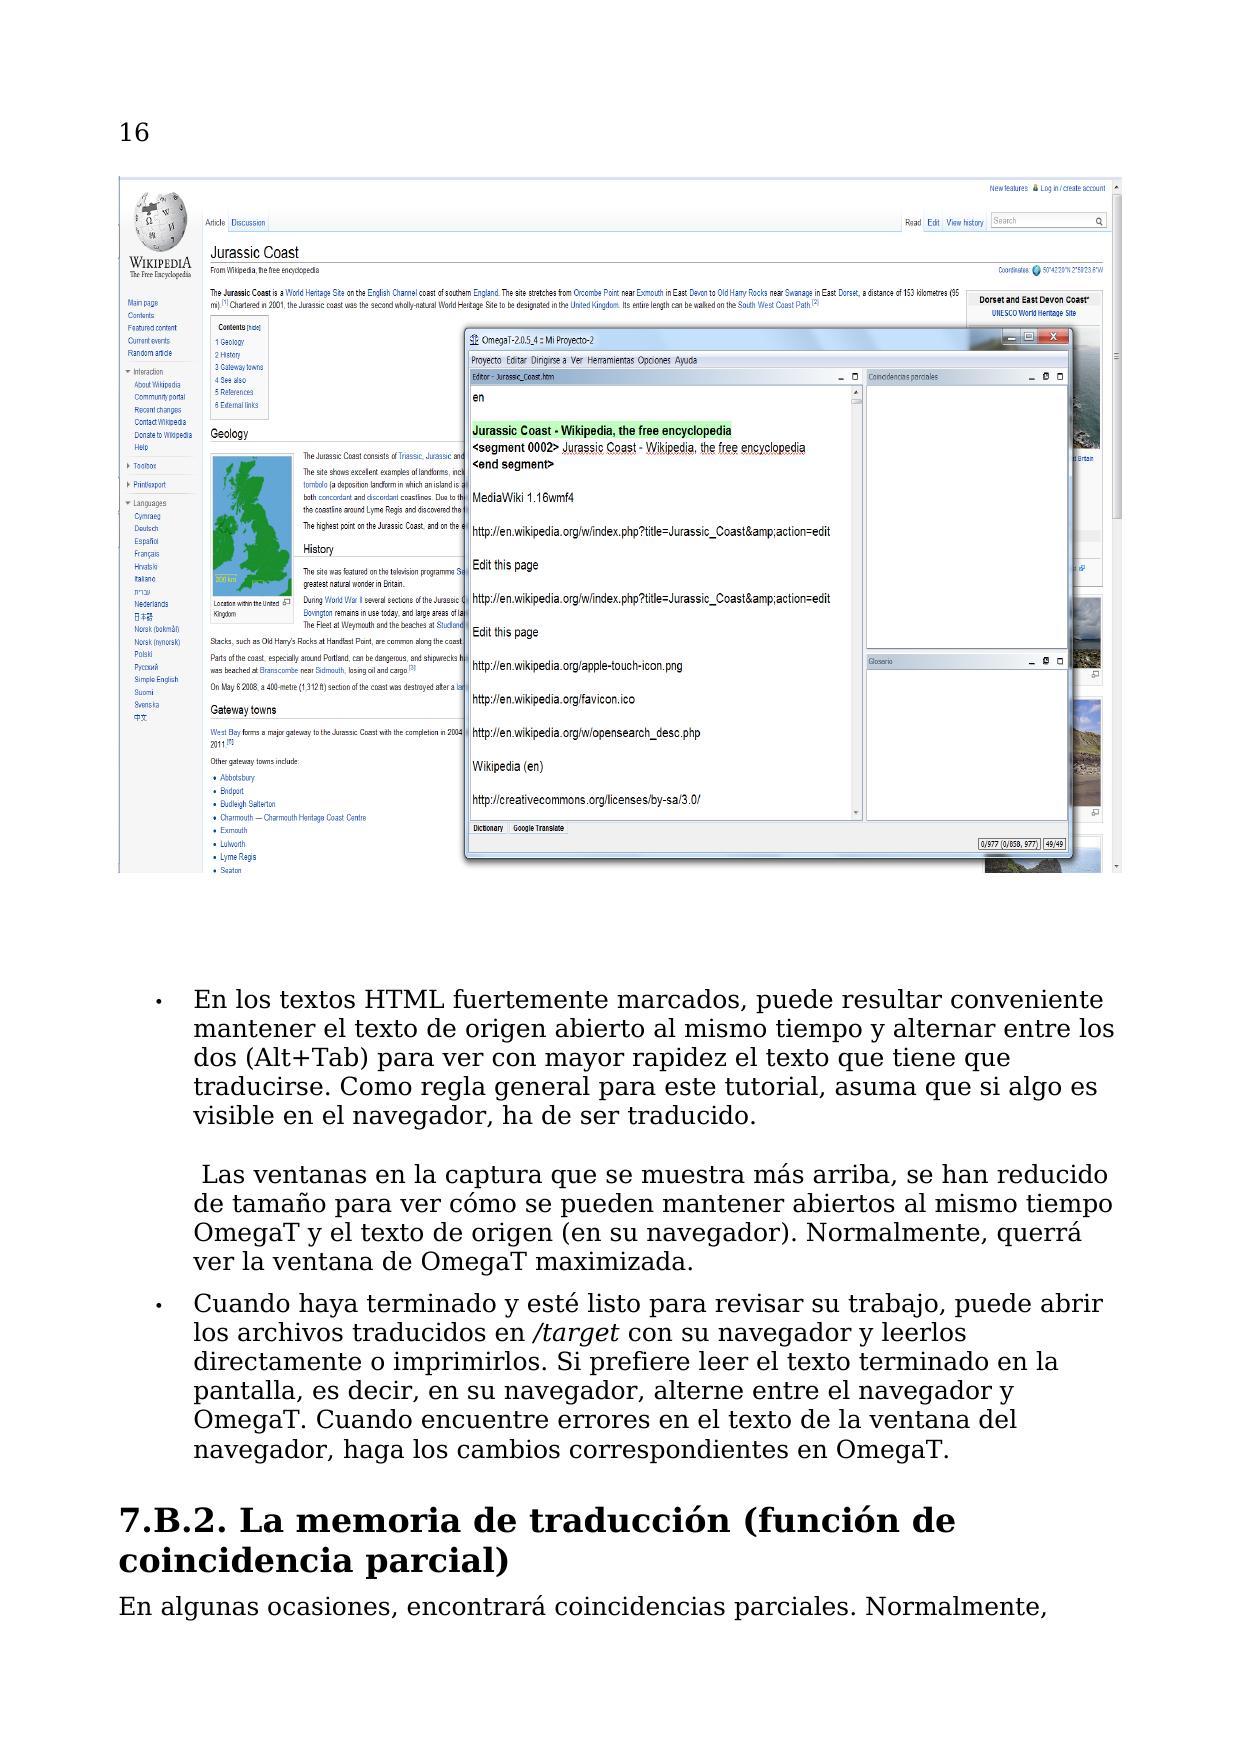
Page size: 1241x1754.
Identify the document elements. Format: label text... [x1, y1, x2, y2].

list Cuando haya terminado y esté listo para revisar su trabajo, puede abrir los archivos traducidos en /target con su navegador y leerlos directamente o imprimirlos. Si prefiere leer el texto terminado en la pantalla, es decir, en su navegador, alterne entre el navegador y OmegaT. Cuando encuentre errores en el texto de la ventana del navegador, haga los cambios correspondientes en OmegaT. [156, 1289, 1122, 1464]
picture [118, 176, 1122, 873]
subtitle 7.B.2. La memoria de traducción (función de coincidencia parcial) [118, 1501, 1122, 1580]
text En algunas ocasiones, encontrará coincidencias parciales. Normalmente, [118, 1592, 1122, 1621]
list En los textos HTML fuertemente marcados, puede resultar conveniente mantener el texto de origen abierto al mismo tiempo y alternar entre los dos (Alt+Tab) para ver con mayor rapidez el texto que tiene que traducirse. Como regla general para este tutorial, asuma que si algo es visible en el navegador, ha de ser traducido. Las ventanas en la captura que se muestra más arriba, se han reducido de tamaño para ver cómo se pueden mantener abiertos al mismo tiempo OmegaT y el texto de origen (en su navegador). Normalmente, querrá ver la ventana de OmegaT maximizada. [156, 985, 1122, 1276]
